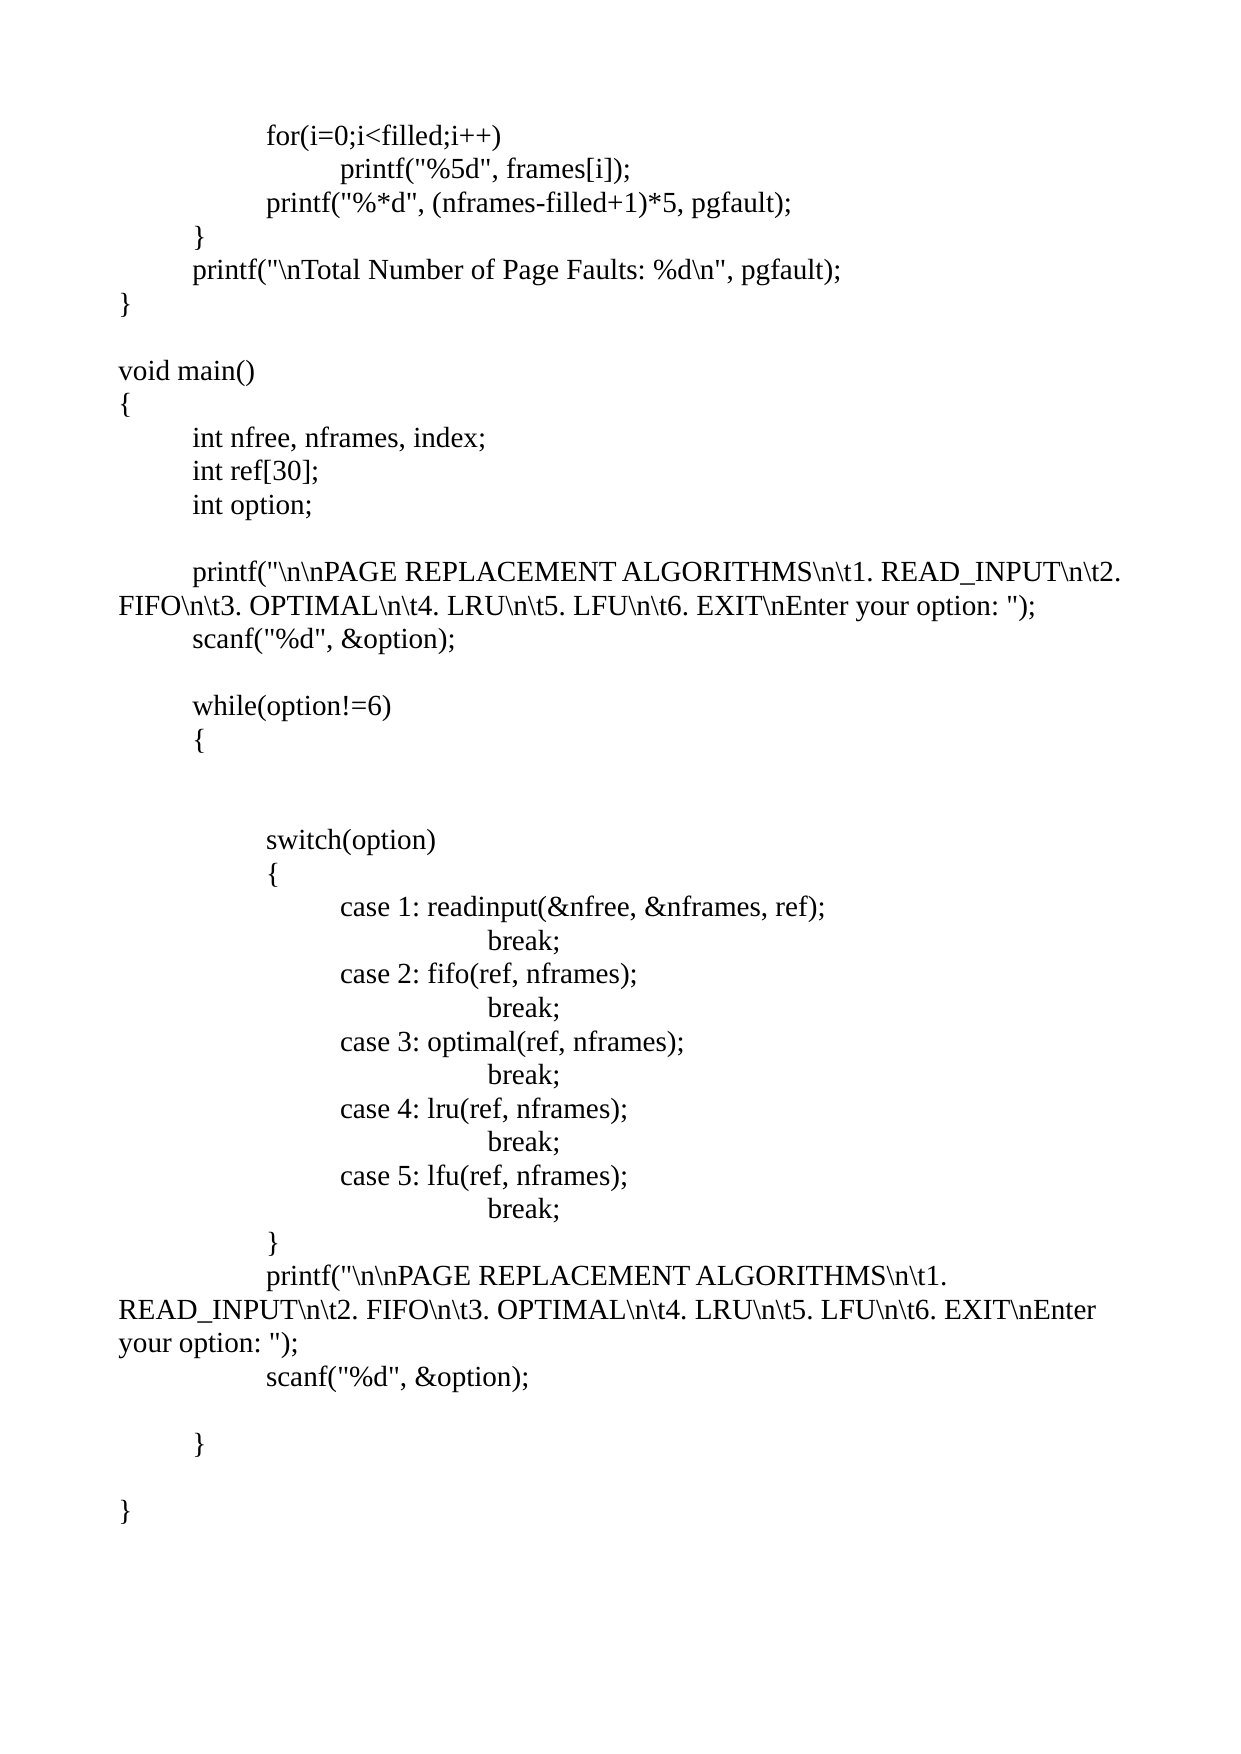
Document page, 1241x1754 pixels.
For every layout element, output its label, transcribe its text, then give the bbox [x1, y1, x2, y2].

text printf("\nTotal Number of Page Faults: %d\n", pgfault); [118, 252, 1122, 286]
text scanf("%d", &option); [118, 1359, 1122, 1393]
text int ref[30]; [118, 453, 1122, 487]
text break; [118, 1191, 1122, 1225]
text break; [118, 923, 1122, 957]
text break; [118, 1124, 1122, 1158]
text switch(option) [118, 822, 1122, 856]
text void main() [118, 353, 1122, 386]
text break; [118, 1057, 1122, 1091]
text { [118, 722, 1122, 755]
text } [118, 286, 1122, 319]
text case 5: lfu(ref, nframes); [118, 1158, 1122, 1191]
text printf("\n\nPAGE REPLACEMENT ALGORITHMS\n\t1. READ_INPUT\n\t2. FIFO\n\t3. OPTIMAL\n\t4. LRU\n\t5. LFU\n\t6. EXIT\nEnter your option: "); [118, 1258, 1122, 1359]
text break; [118, 990, 1122, 1024]
text scanf("%d", &option); [118, 621, 1122, 655]
text } [118, 219, 1122, 252]
text { [118, 386, 1122, 420]
text } [118, 1225, 1122, 1258]
text printf("\n\nPAGE REPLACEMENT ALGORITHMS\n\t1. READ_INPUT\n\t2. FIFO\n\t3. OPTIMAL\n\t4. LRU\n\t5. LFU\n\t6. EXIT\nEnter your option: "); [118, 554, 1122, 621]
text printf("%*d", (nframes-filled+1)*5, pgfault); [118, 185, 1122, 219]
text while(option!=6) [118, 688, 1122, 722]
text int nfree, nframes, index; [118, 420, 1122, 453]
text case 2: fifo(ref, nframes); [118, 957, 1122, 990]
text } [118, 1493, 1122, 1527]
text case 4: lru(ref, nframes); [118, 1091, 1122, 1124]
text case 3: optimal(ref, nframes); [118, 1024, 1122, 1057]
text } [118, 1426, 1122, 1460]
text for(i=0;i<filled;i++) [118, 118, 1122, 152]
text { [118, 856, 1122, 889]
text int option; [118, 487, 1122, 521]
text case 1: readinput(&nfree, &nframes, ref); [118, 889, 1122, 923]
text printf("%5d", frames[i]); [118, 152, 1122, 185]
